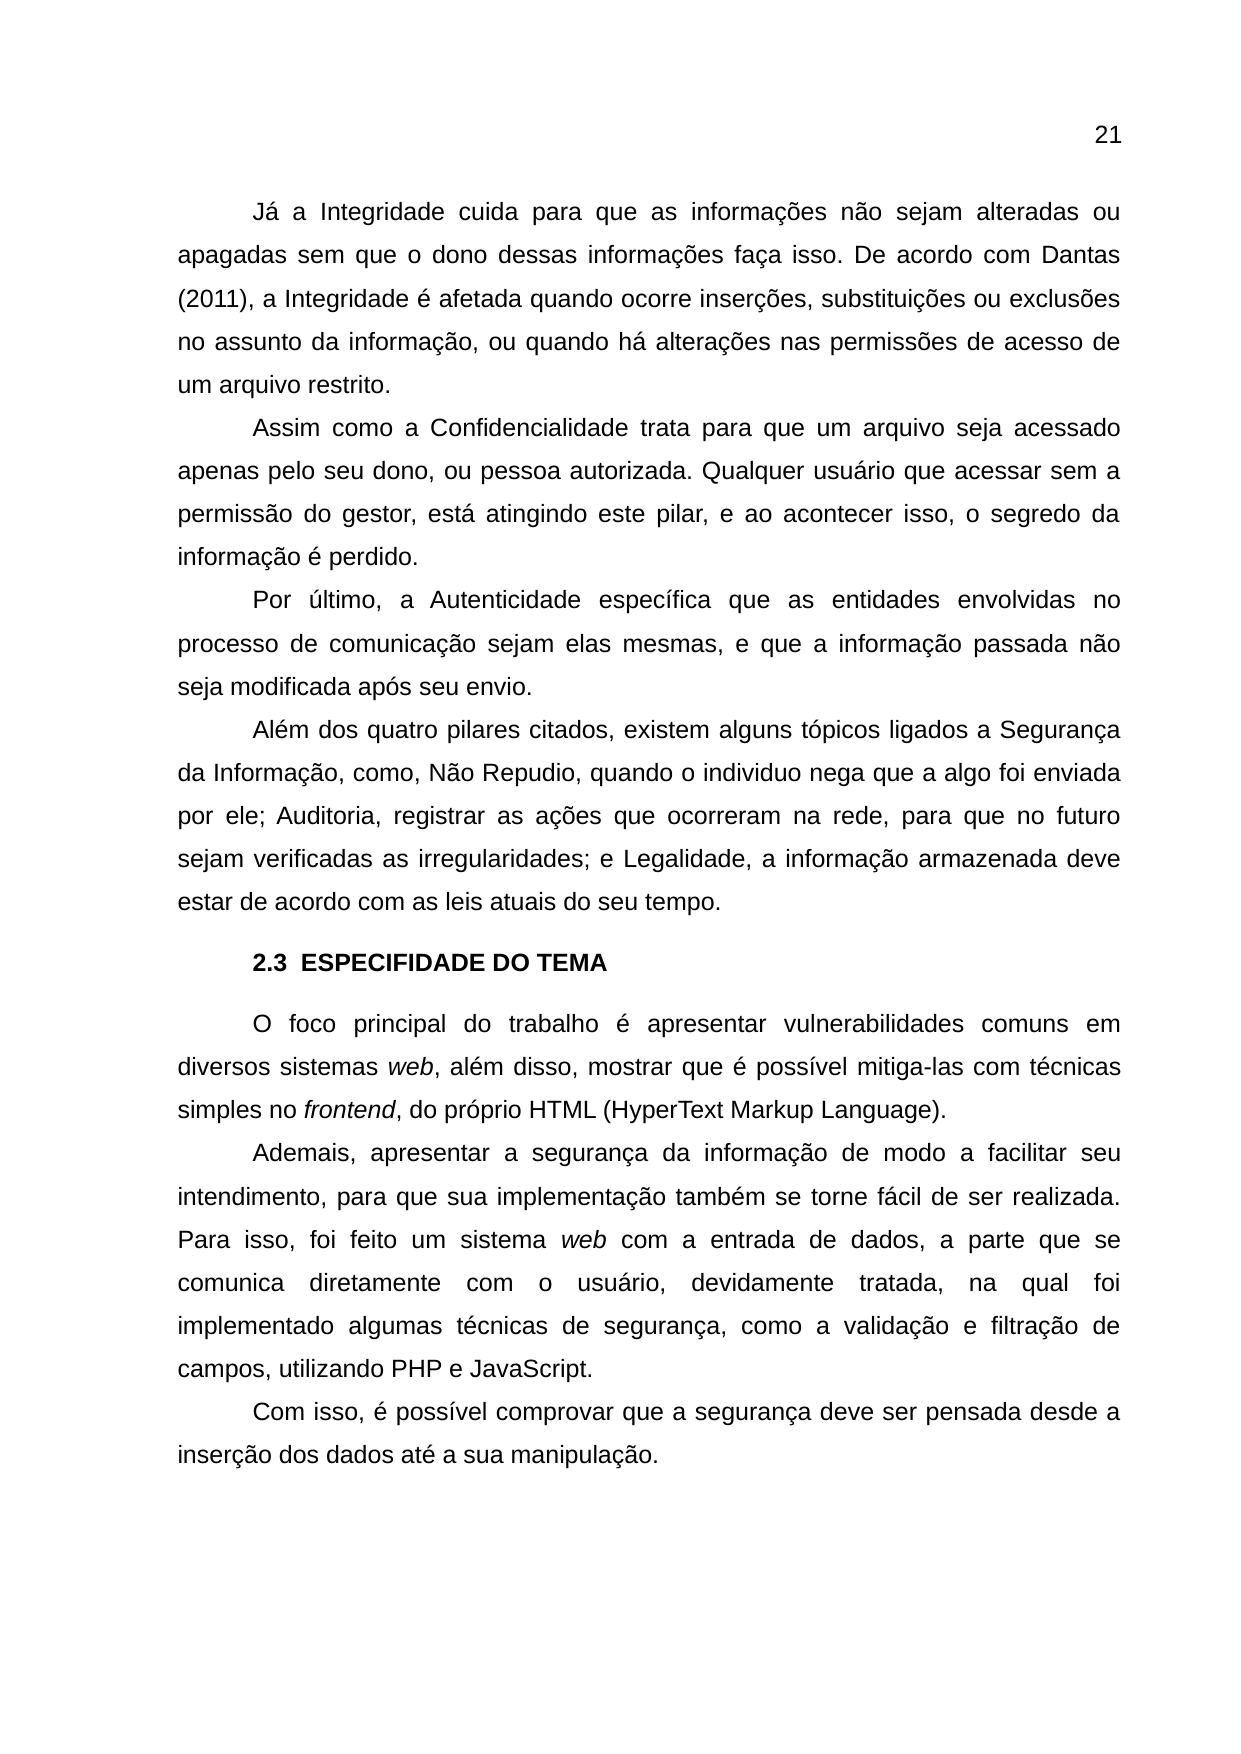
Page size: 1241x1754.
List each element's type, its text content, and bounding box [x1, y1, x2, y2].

text Além dos quatro pilares citados, existem alguns tópicos ligados a Segurança da Informação, como, Não Repudio, quando o individuo nega que a algo foi enviada por ele; Auditoria, registrar as ações que ocorreram na rede, para que no futuro sejam verificadas as irregularidades; e Legalidade, a informação armazenada deve estar de acordo com as leis atuais do seu tempo. [177, 715, 1122, 916]
text Ademais, apresentar a segurança da informação de modo a facilitar seu intendimento, para que sua implementação também se torne fácil de ser realizada. Para isso, foi feito um sistema web com a entrada de dados, a parte que se comunica diretamente com o usuário, devidamente tratada, na qual foi implementado algumas técnicas de segurança, como a validação e filtração de campos, utilizando PHP e JavaScript. [177, 1138, 1122, 1383]
text Por último, a Autenticidade específica que as entidades envolvidas no processo de comunicação sejam elas mesmas, e que a informação passada não seja modificada após seu envio. [177, 586, 1122, 701]
text O foco principal do trabalho é apresentar vulnerabilidades comuns em diversos sistemas web, além disso, mostrar que é possível mitiga-las com técnicas simples no frontend, do próprio HTML (HyperText Markup Language). [177, 1009, 1122, 1124]
subtitle 2.3 ESPECIFIDADE DO TEMA [177, 948, 1122, 977]
text Já a Integridade cuida para que as informações não sejam alteradas ou apagadas sem que o dono dessas informações faça isso. De acordo com Dantas (2011), a Integridade é afetada quando ocorre inserções, substituições ou exclusões no assunto da informação, ou quando há alterações nas permissões de acesso de um arquivo restrito. [177, 197, 1122, 399]
text Assim como a Confidencialidade trata para que um arquivo seja acessado apenas pelo seu dono, ou pessoa autorizada. Qualquer usuário que acessar sem a permissão do gestor, está atingindo este pilar, e ao acontecer isso, o segredo da informação é perdido. [177, 413, 1122, 571]
text Com isso, é possível comprovar que a segurança deve ser pensada desde a inserção dos dados até a sua manipulação. [177, 1397, 1122, 1469]
